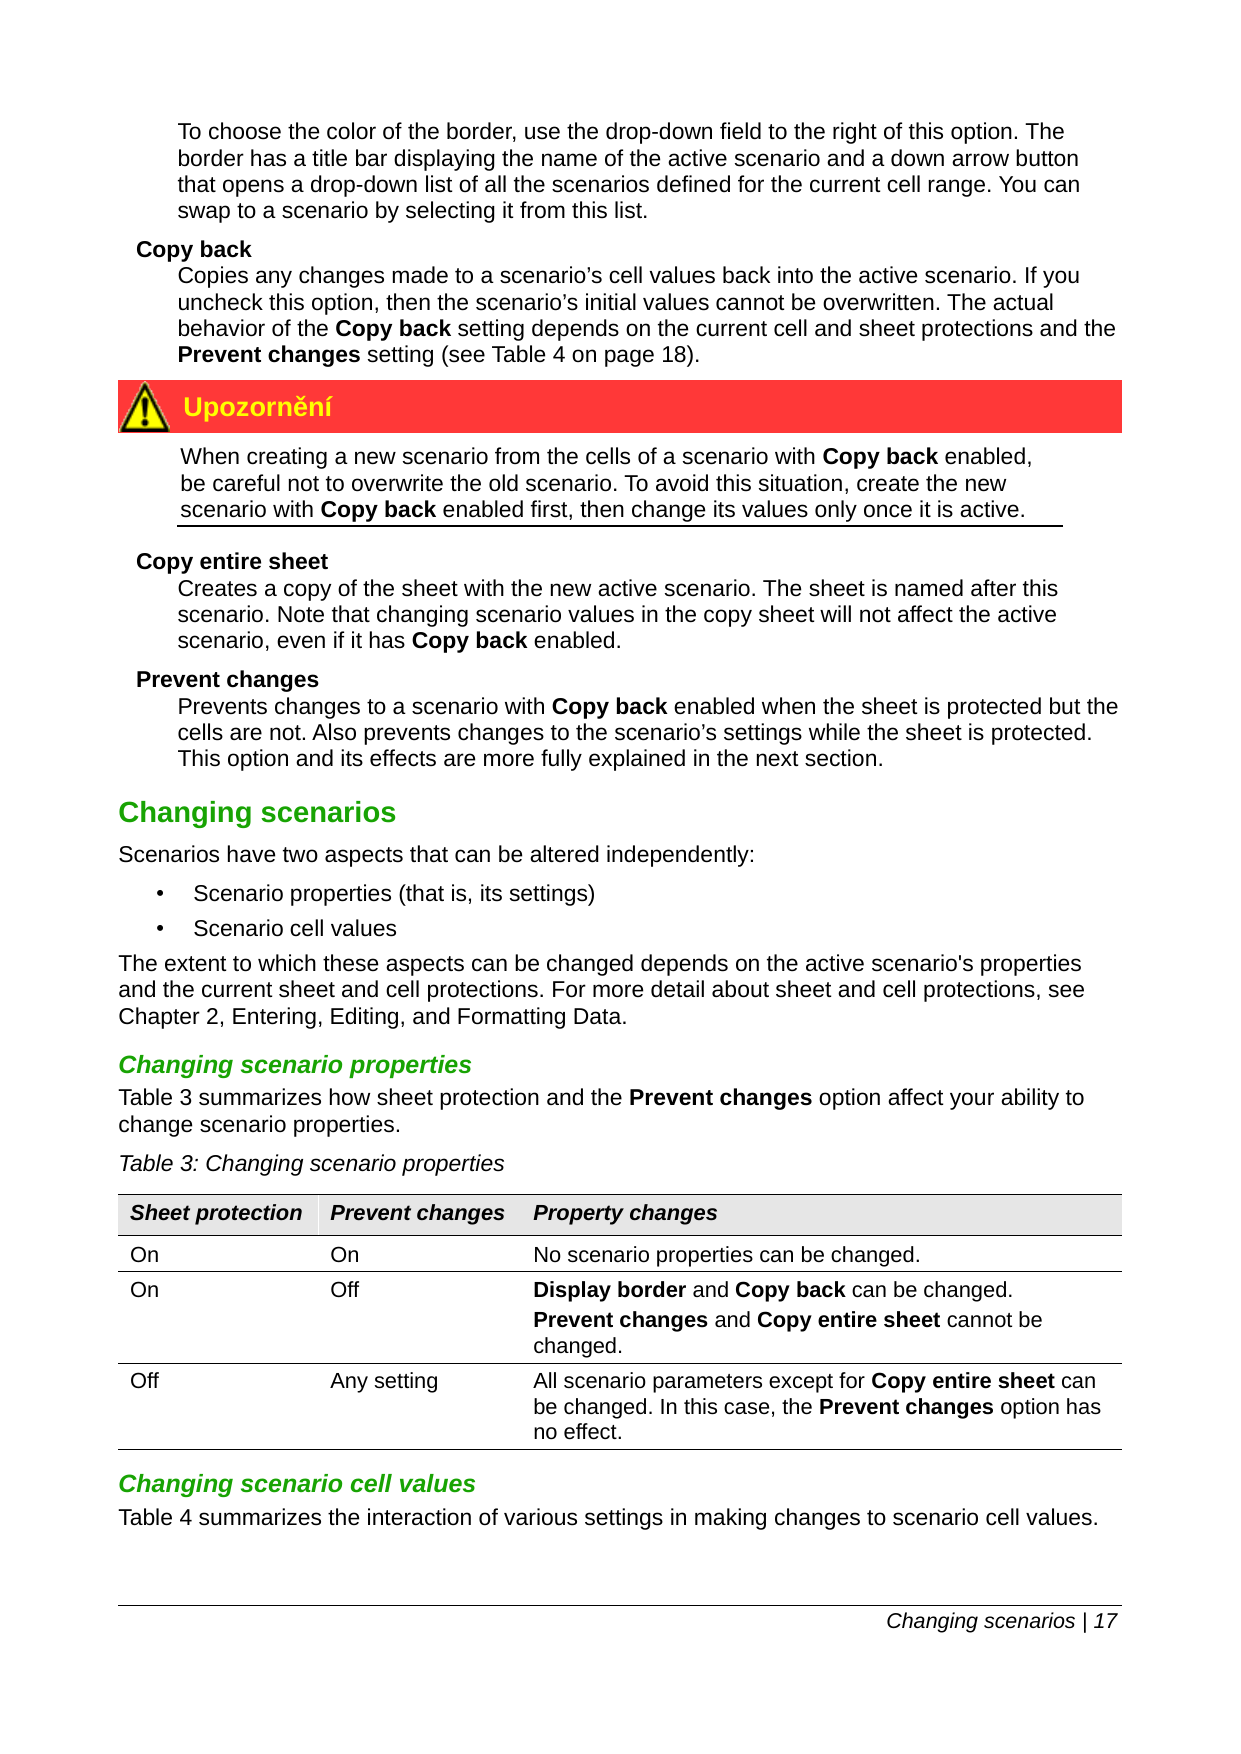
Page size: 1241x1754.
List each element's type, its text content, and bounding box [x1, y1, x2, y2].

table_cell Display border and Copy back can be changed. Prevent changes and Copy entire sheet cannot be changed. [521, 1272, 1122, 1362]
list Scenario cell values [156, 915, 1122, 941]
table_cell On [118, 1236, 318, 1271]
table_cell On [118, 1272, 318, 1362]
subtitle Upozornění [118, 380, 1122, 433]
table_cell Off [118, 1364, 318, 1449]
table_cell Off [319, 1272, 521, 1362]
text Prevents changes to a scenario with Copy back enabled when the sheet is protected but the cells are not. Also prevents changes to the scenario’s settings while the sheet is protected. This option and its effects are more fully explained in the next section. [177, 693, 1122, 772]
subtitle Changing scenario properties [118, 1049, 1122, 1078]
picture [119, 381, 170, 432]
table_cell No scenario properties can be changed. [521, 1236, 1122, 1271]
table_header Property changes [521, 1195, 1122, 1235]
text When creating a new scenario from the cells of a scenario with Copy back enabled, be careful not to overwrite the old scenario. To avoid this situation, create the new scenario with Copy back enabled first, then change its values only once it is active. [177, 440, 1063, 525]
text The extent to which these aspects can be changed depends on the active scenario's properties and the current sheet and cell protections. For more detail about sheet and cell protections, see Chapter 2, Entering, Editing, and Formatting Data. [118, 950, 1122, 1029]
list Scenario properties (that is, its settings) [156, 879, 1122, 906]
text Prevent changes [136, 666, 1122, 693]
text Copies any changes made to a scenario’s cell values back into the active scenario. If you uncheck this option, then the scenario’s initial values cannot be overwritten. The actual behavior of the Copy back setting depends on the current cell and sheet protections and the Prevent changes setting (see Table 4 on page 17). [177, 262, 1122, 368]
subtitle Changing scenarios [118, 795, 1122, 829]
table_cell All scenario parameters except for Copy entire sheet can be changed. In this case, the Prevent changes option has no effect. [521, 1364, 1122, 1449]
table_cell On [319, 1236, 521, 1271]
text To choose the color of the border, use the drop-down field to the right of this option. The border has a title bar displaying the name of the active scenario and a down arrow button that opens a drop-down list of all the scenarios defined for the current cell range. You can swap to a scenario by selecting it from this list. [177, 118, 1122, 223]
text Table 3: Changing scenario properties [118, 1149, 1122, 1176]
table_header Sheet protection [118, 1195, 318, 1235]
text Copy back [136, 236, 1122, 262]
text Table 3 summarizes how sheet protection and the Prevent changes option affect your ability to change scenario properties. [118, 1084, 1122, 1137]
table_cell Any setting [319, 1364, 521, 1449]
subtitle Changing scenario cell values [118, 1469, 1122, 1498]
text Copy entire sheet [136, 548, 1122, 575]
text Scenarios have two aspects that can be altered independently: [118, 841, 1122, 867]
text Creates a copy of the sheet with the new active scenario. The sheet is named after this scenario. Note that changing scenario values in the copy sheet will not affect the active scenario, even if it has Copy back enabled. [177, 575, 1122, 654]
table_header Prevent changes [319, 1195, 521, 1235]
text Table 4 summarizes the interaction of various settings in making changes to scenario cell values. [118, 1504, 1122, 1531]
